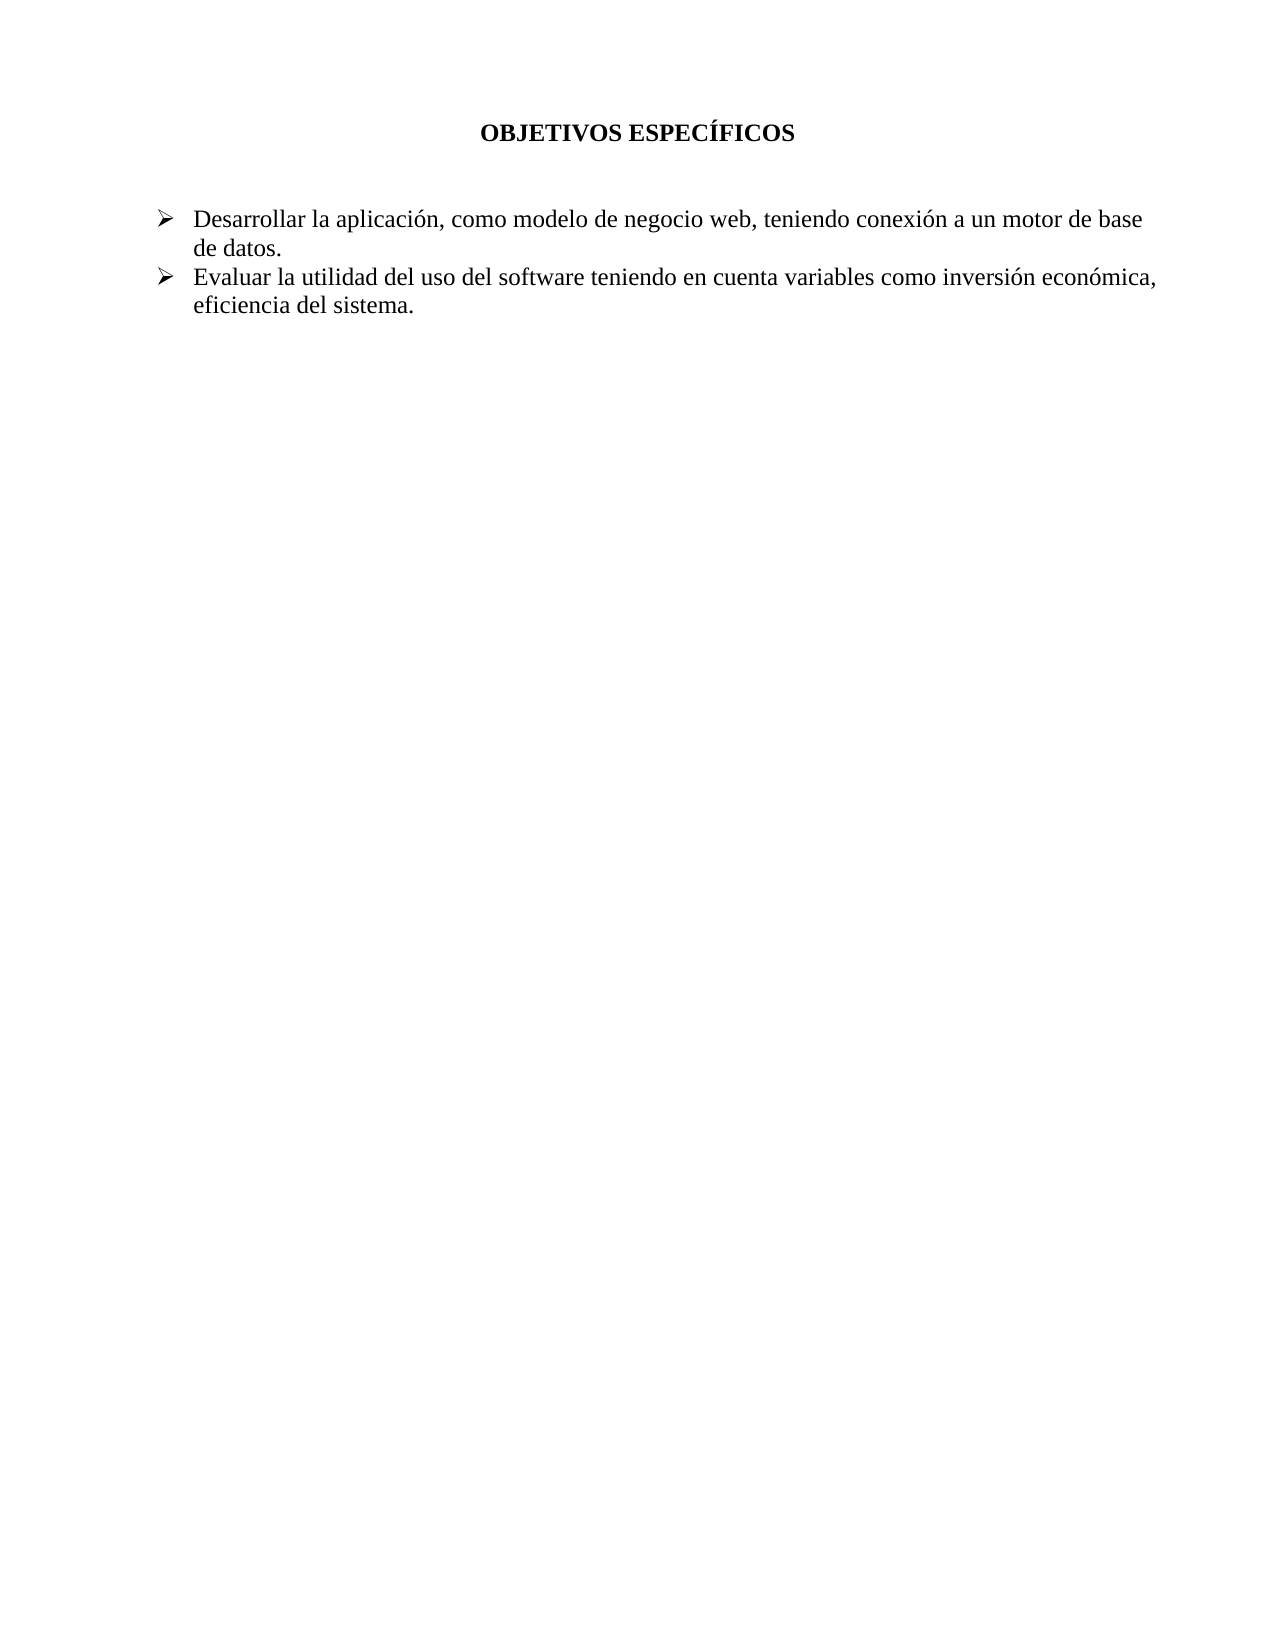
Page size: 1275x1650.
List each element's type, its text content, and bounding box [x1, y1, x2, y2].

list Desarrollar la aplicación, como modelo de negocio web, teniendo conexión a un motor de base de datos. [156, 204, 1157, 262]
text OBJETIVOS ESPECÍFICOS [118, 118, 1157, 147]
list Evaluar la utilidad del uso del software teniendo en cuenta variables como inversión económica, eficiencia del sistema. [156, 262, 1157, 319]
